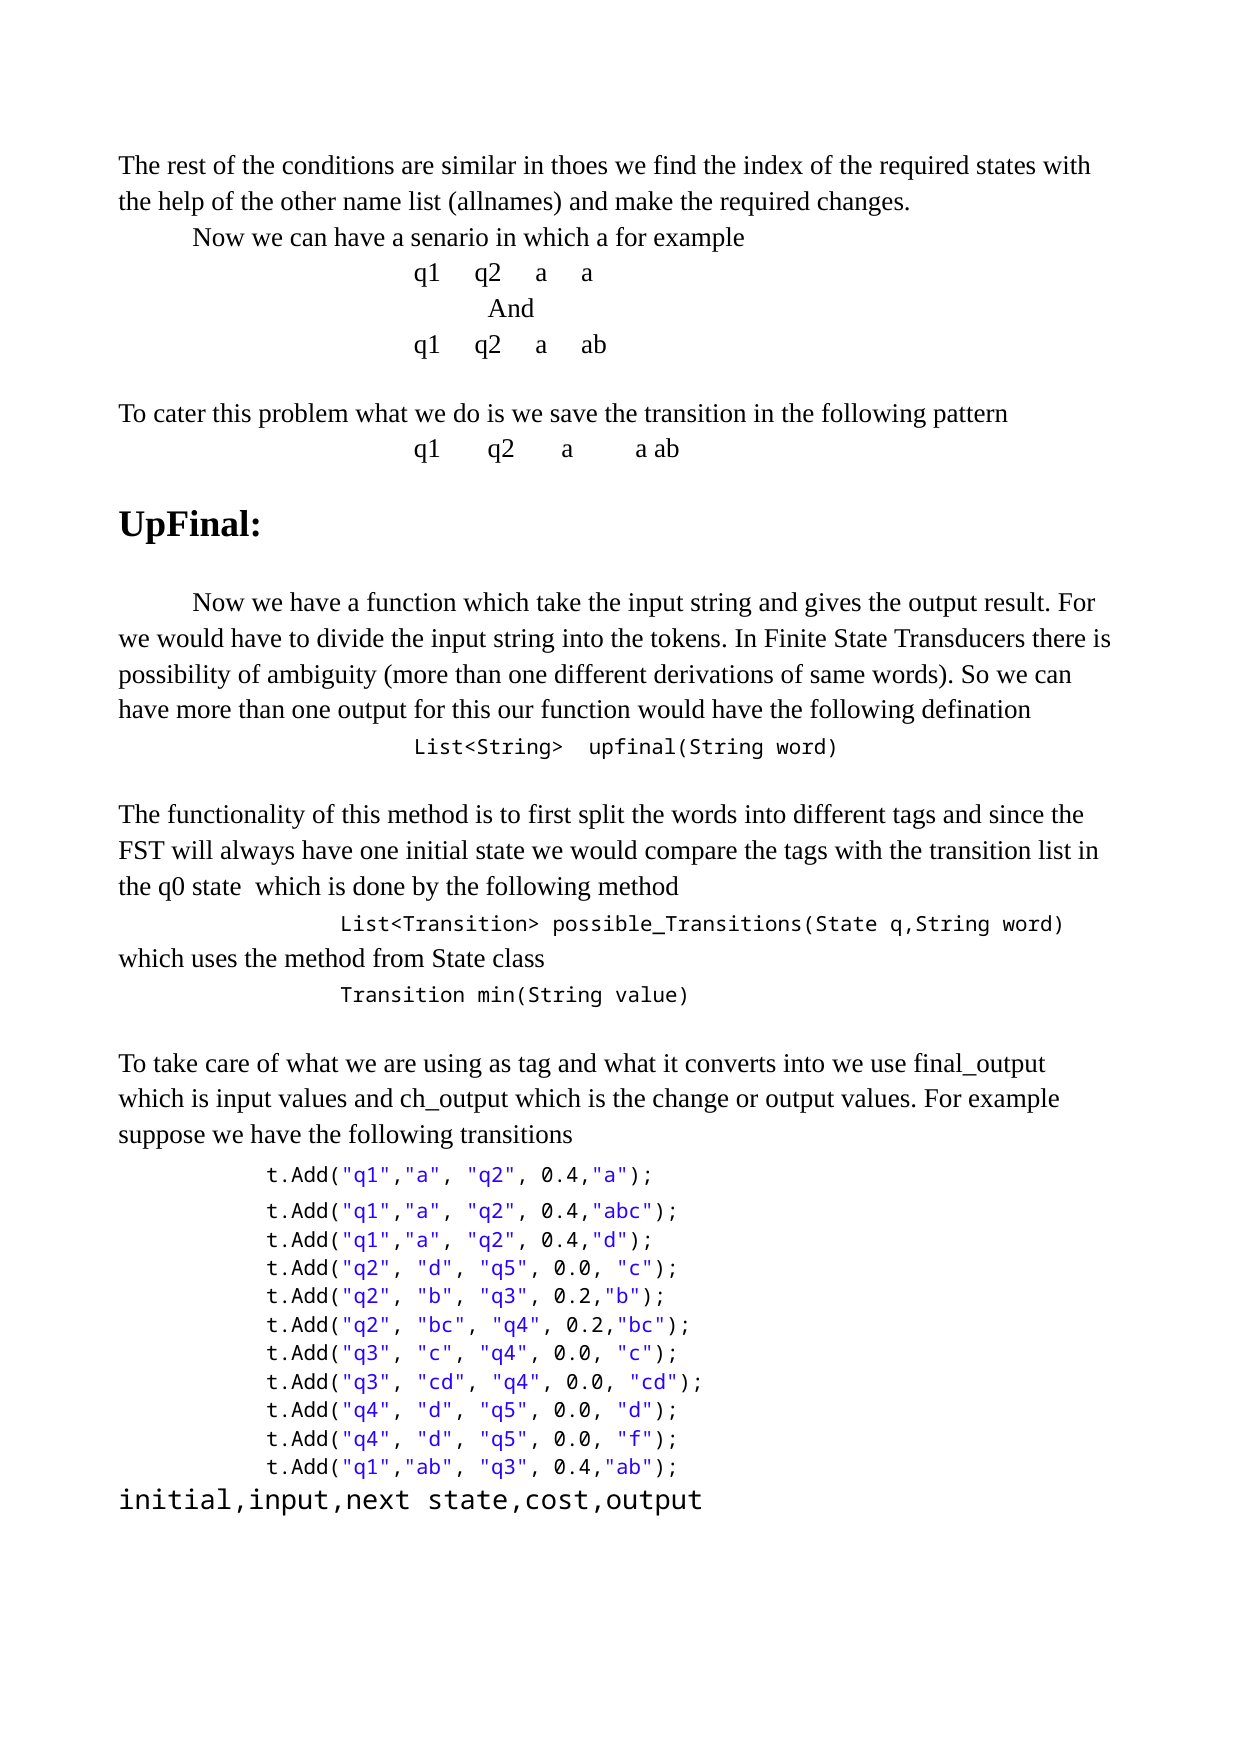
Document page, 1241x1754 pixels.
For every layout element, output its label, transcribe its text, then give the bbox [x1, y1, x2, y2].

text t.Add("q4", "d", "q5", 0.0, "f"); [118, 1424, 1122, 1452]
text t.Add("q2", "d", "q5", 0.0, "c"); [118, 1253, 1122, 1282]
text And [118, 292, 1119, 323]
text t.Add("q2", "bc", "q4", 0.2,"bc"); [118, 1310, 1122, 1338]
text q1 q2 a ab [118, 328, 1119, 359]
text To cater this problem what we do is we save the transition in the following pattern [118, 397, 1119, 428]
text t.Add("q1","a", "q2", 0.4,"a"); [118, 1154, 1119, 1191]
text which uses the method from State class [118, 942, 1119, 973]
text The functionality of this method is to first split the words into different tags and since the FST will always have one initial state we would compare the tags with the transition list in the q0 state which is done by the following method [118, 798, 1119, 901]
text To take care of what we are using as tag and what it converts into we use final_output which is input values and ch_output which is the change or output values. For example suppose we have the following transitions [118, 1047, 1119, 1149]
text q1 q2 a a [118, 256, 1119, 288]
text t.Add("q1","a", "q2", 0.4,"abc"); [118, 1196, 1122, 1225]
text t.Add("q4", "d", "q5", 0.0, "d"); [118, 1395, 1122, 1424]
text Transition min(String value) [118, 978, 1119, 1009]
text t.Add("q3", "cd", "q4", 0.0, "cd"); [118, 1367, 1122, 1395]
text t.Add("q3", "c", "q4", 0.0, "c"); [118, 1338, 1122, 1367]
text t.Add("q1","a", "q2", 0.4,"d"); [118, 1225, 1122, 1253]
text The rest of the conditions are similar in thoes we find the index of the required states with the help of the other name list (allnames) and make the required changes. [118, 149, 1119, 216]
text t.Add("q2", "b", "q3", 0.2,"b"); [118, 1282, 1122, 1310]
text initial,input,next state,cost,output [118, 1481, 1122, 1518]
text Now we have a function which take the input string and gives the output result. For we would have to divide the input string into the tokens. In Finite State Transducers there is possibility of ambiguity (more than one different derivations of same words). So we can have more than one output for this our function would have the following defination [118, 586, 1119, 725]
text UpFinal: [118, 501, 1119, 544]
text List<Transition> possible_Transitions(State q,String word) [118, 906, 1119, 937]
text q1 q2 a a ab [118, 432, 1119, 463]
text Now we can have a senario in which a for example [118, 221, 1119, 252]
text List<String> upfinal(String word) [118, 729, 1119, 761]
text t.Add("q1","ab", "q3", 0.4,"ab"); [118, 1452, 1122, 1481]
